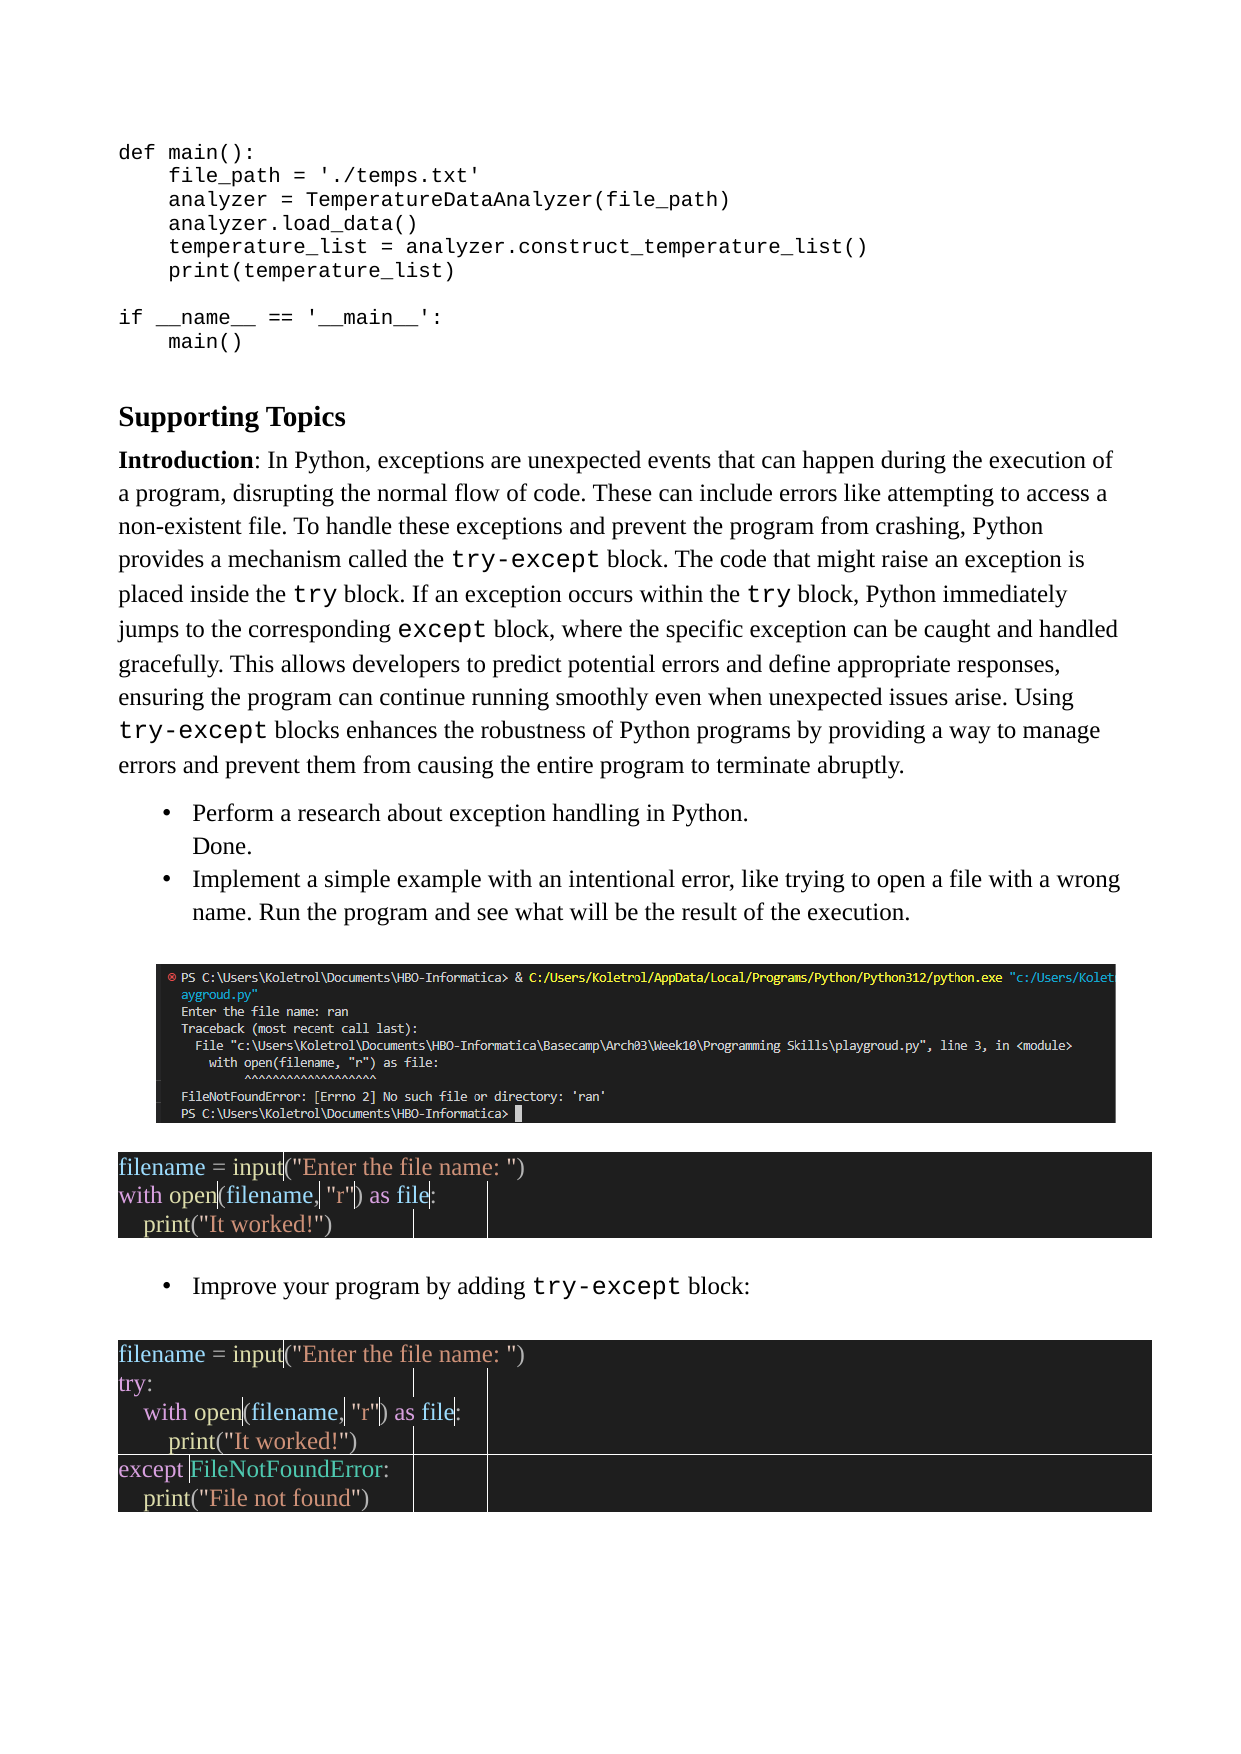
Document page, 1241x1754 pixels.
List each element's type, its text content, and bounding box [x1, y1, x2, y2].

text try: [118, 1368, 1122, 1397]
list Improve your program by adding try-except block: [162, 1271, 1122, 1302]
text print(temperature_list) [118, 260, 1122, 284]
text analyzer = TemperatureDataAnalyzer(file_path) [118, 189, 1122, 213]
subtitle Supporting Topics [118, 399, 1122, 432]
text except FileNotFoundError: [118, 1454, 1122, 1483]
text print("It worked!") [118, 1426, 1122, 1454]
text filename = input("Enter the file name: ") [118, 1339, 1122, 1368]
text with open(filename, "r") as file: [118, 1181, 1122, 1209]
text print("File not found") [118, 1483, 1122, 1512]
text with open(filename, "r") as file: [118, 1397, 1122, 1426]
text if __name__ == '__main__': [118, 307, 1122, 331]
text print("It worked!") [118, 1209, 1122, 1238]
list Implement a simple example with an intentional error, like trying to open a file with a wrong name. Run the program and see what will be the result of the execution. [162, 864, 1122, 926]
list Done. [162, 831, 1122, 859]
text analyzer.load_data() [118, 213, 1122, 236]
list Perform a research about exception handling in Python. [162, 798, 1122, 827]
text filename = input("Enter the file name: ") [118, 1152, 1122, 1181]
picture [156, 964, 1116, 1123]
text temperature_list = analyzer.construct_temperature_list() [118, 236, 1122, 260]
text Introduction: In Python, exceptions are unexpected events that can happen during the execution of a program, disrupting the normal flow of code. These can include errors like attempting to access a non-existent file. To handle these exceptions and prevent the program from crashing, Python provides a mechanism called the try-except block. The code that might raise an exception is placed inside the try block. If an exception occurs within the try block, Python immediately jumps to the corresponding except block, where the specific exception can be caught and handled gracefully. This allows developers to predict potential errors and define appropriate responses, ensuring the program can continue running smoothly even when unexpected issues arise. Using try-except blocks enhances the robustness of Python programs by providing a way to manage errors and prevent them from causing the entire program to terminate abruptly. [118, 445, 1122, 779]
text def main(): [118, 142, 1122, 165]
text main() [118, 331, 1122, 354]
text file_path = './temps.txt' [118, 165, 1122, 189]
